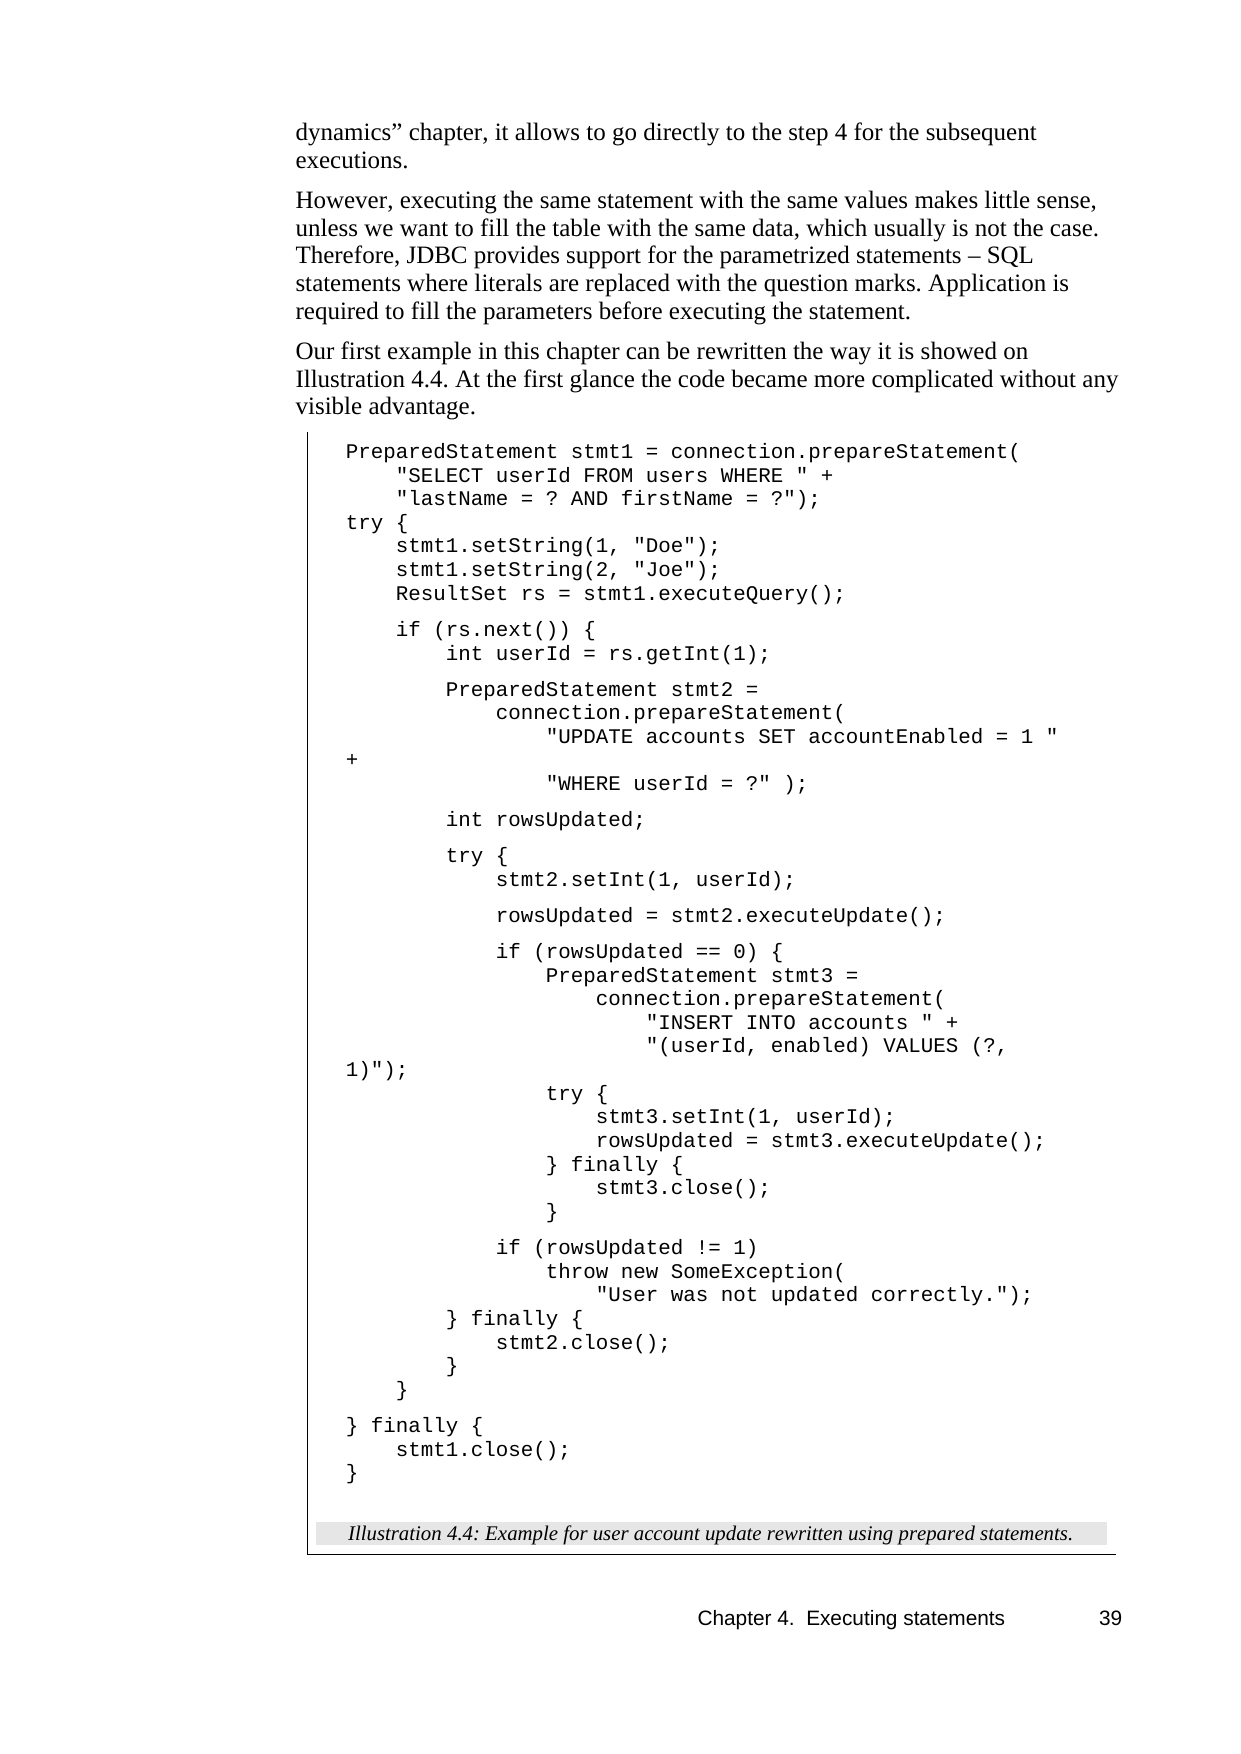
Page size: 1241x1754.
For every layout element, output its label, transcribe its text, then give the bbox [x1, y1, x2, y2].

text if (rs.next()) { int userId = rs.getInt(1); [346, 619, 1078, 666]
text if (rowsUpdated == 0) { PreparedStatement stmt3 = connection.prepareStatement( "INSERT INTO accounts " + "(userId, enabled) VALUES (?, 1)"); try { stmt3.setInt(1, userId); rowsUpdated = stmt3.executeUpdate(); } finally { stmt3.close(); } [346, 941, 1078, 1225]
text rowsUpdated = stmt2.executeUpdate(); [346, 905, 1078, 928]
text try { stmt2.setInt(1, userId); [346, 845, 1078, 892]
text int rowsUpdated; [346, 809, 1078, 833]
text } finally { stmt1.close(); } [346, 1415, 1078, 1486]
text dynamics” chapter, it allows to go directly to the step 4 for the subsequent executions. [295, 118, 1122, 173]
text Our first example in this chapter can be rewritten the way it is showed on Illustration 4.4. At the first glance the code became more complicated without any visible advantage. [295, 337, 1122, 1566]
text PreparedStatement stmt2 = connection.prepareStatement( "UPDATE accounts SET accountEnabled = 1 " + "WHERE userId = ?" ); [346, 678, 1078, 797]
text However, executing the same statement with the same values makes little sense, unless we want to fill the table with the same data, which usually is not the case. Therefore, JDBC provides support for the parametrized statements – SQL statements where literals are replaced with the question marks. Application is required to fill the parameters before executing the statement. [295, 186, 1122, 324]
text Illustration 4.4: Example for user account update rewritten using prepared statements. [316, 1522, 1107, 1545]
text PreparedStatement stmt1 = connection.prepareStatement( "SELECT userId FROM users WHERE " + "lastName = ? AND firstName = ?"); try { stmt1.setString(1, "Doe"); stmt1.setString(2, "Joe"); ResultSet rs = stmt1.executeQuery(); [346, 441, 1078, 606]
text if (rowsUpdated != 1) throw new SomeException( "User was not updated correctly."); } finally { stmt2.close(); } } [346, 1237, 1078, 1403]
